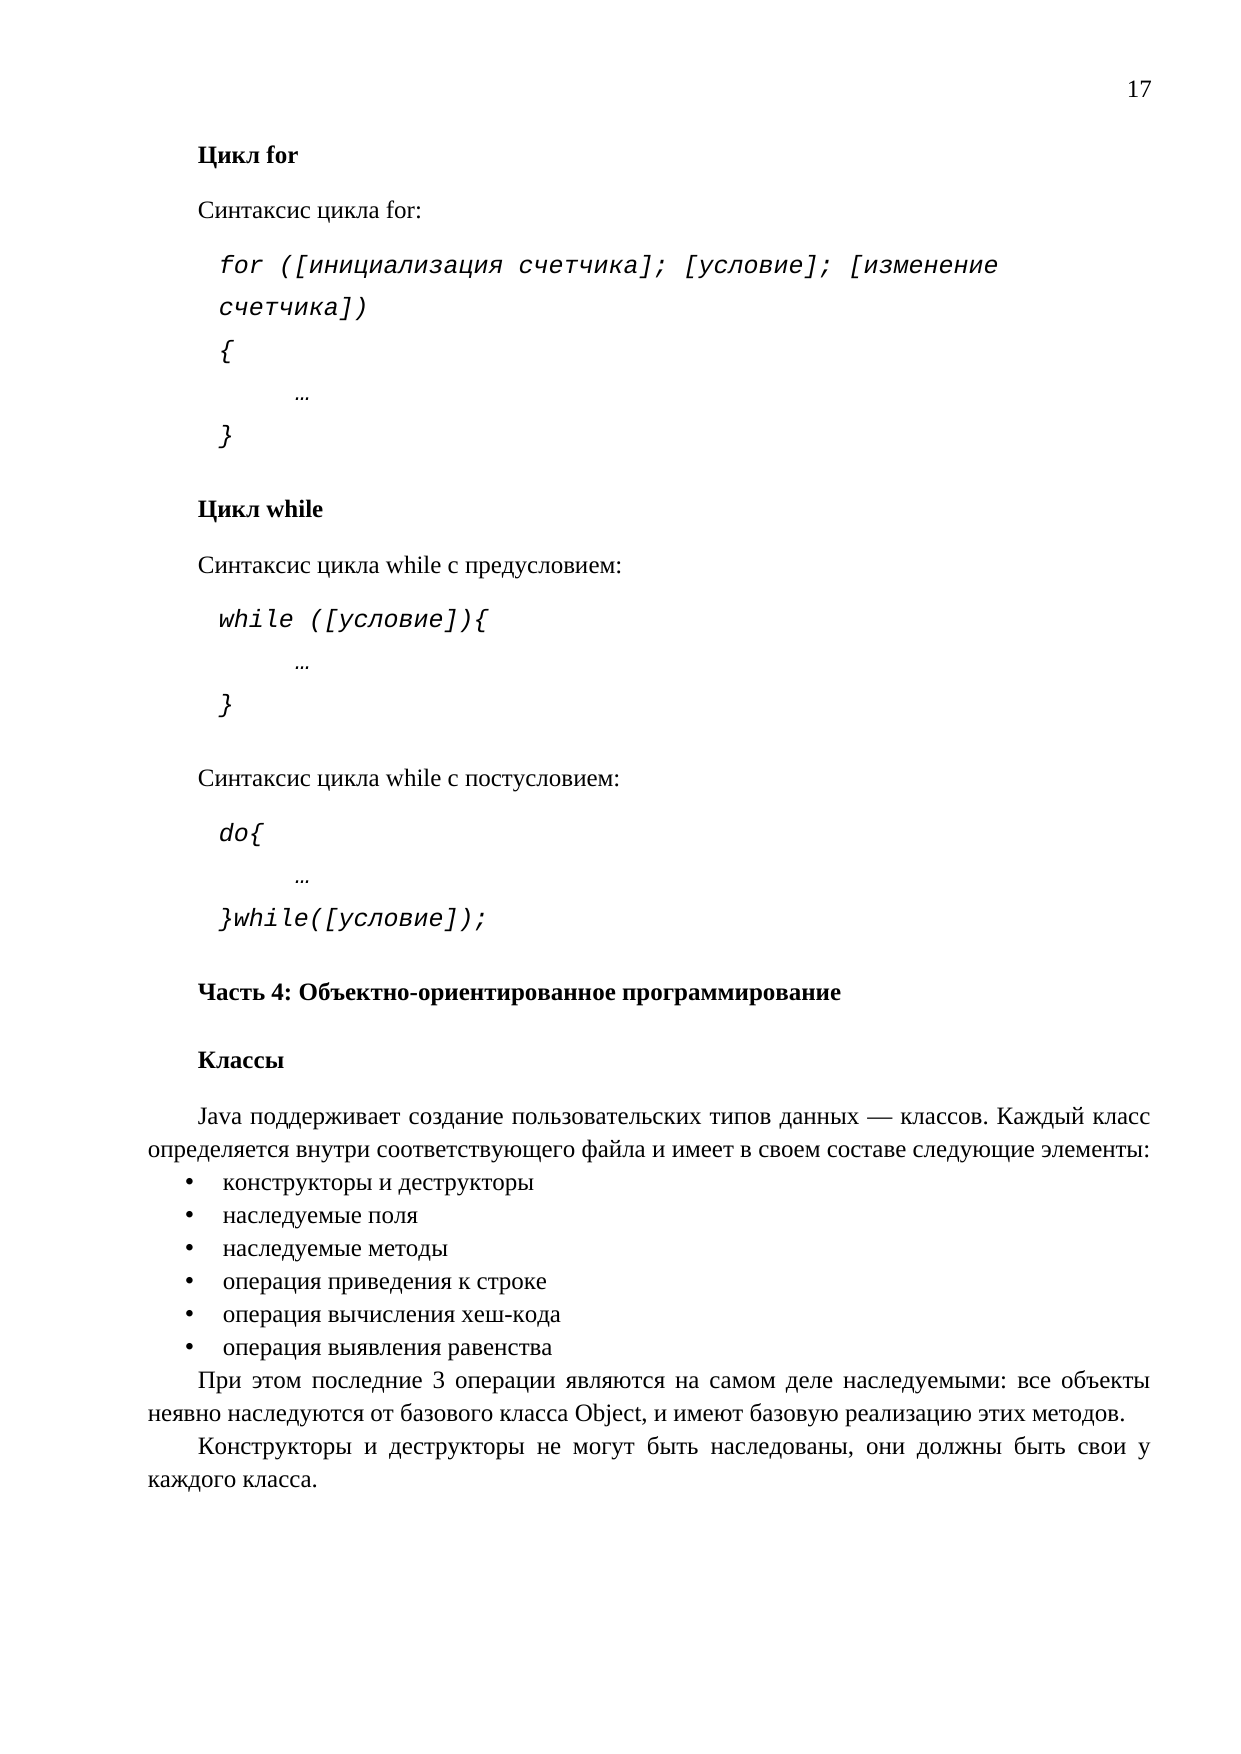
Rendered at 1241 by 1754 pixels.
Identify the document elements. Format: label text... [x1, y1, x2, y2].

text Синтаксис цикла while с предусловием: [148, 550, 1152, 578]
list операция выявления равенства [185, 1332, 1152, 1361]
text Java поддерживает создание пользовательских типов данных — классов. Каждый класс определяется внутри соответствующего файла и имеет в своем составе следующие элементы: [148, 1101, 1152, 1163]
text { [218, 337, 1152, 366]
subtitle Цикл for [148, 140, 1152, 169]
list наследуемые методы [185, 1233, 1152, 1262]
text Синтаксис цикла for: [148, 196, 1152, 224]
text … [218, 863, 1152, 891]
text while ([условие]){ [218, 606, 1152, 635]
text Синтаксис цикла while с постусловием: [148, 763, 1152, 792]
text … [218, 380, 1152, 408]
text } [218, 422, 1152, 451]
text do{ [218, 820, 1152, 848]
text }while([условие]); [218, 905, 1152, 933]
subtitle Цикл while [148, 494, 1152, 523]
text … [218, 649, 1152, 677]
list операция приведения к строке [185, 1266, 1152, 1295]
list конструкторы и деструкторы [185, 1167, 1152, 1196]
subtitle Классы [148, 1045, 1152, 1074]
subtitle Часть 4: Объектно-ориентированное программирование [148, 977, 1152, 1006]
text } [218, 691, 1152, 720]
text Конструкторы и деструкторы не могут быть наследованы, они должны быть свои у каждого класса. [148, 1431, 1152, 1493]
list операция вычисления хеш-кода [185, 1299, 1152, 1328]
text При этом последние 3 операции являются на самом деле наследуемыми: все объекты неявно наследуются от базового класса Object, и имеют базовую реализацию этих методов. [148, 1365, 1152, 1427]
list наследуемые поля [185, 1200, 1152, 1229]
text for ([инициализация счетчика]; [условие]; [изменение счетчика]) [218, 252, 1152, 323]
